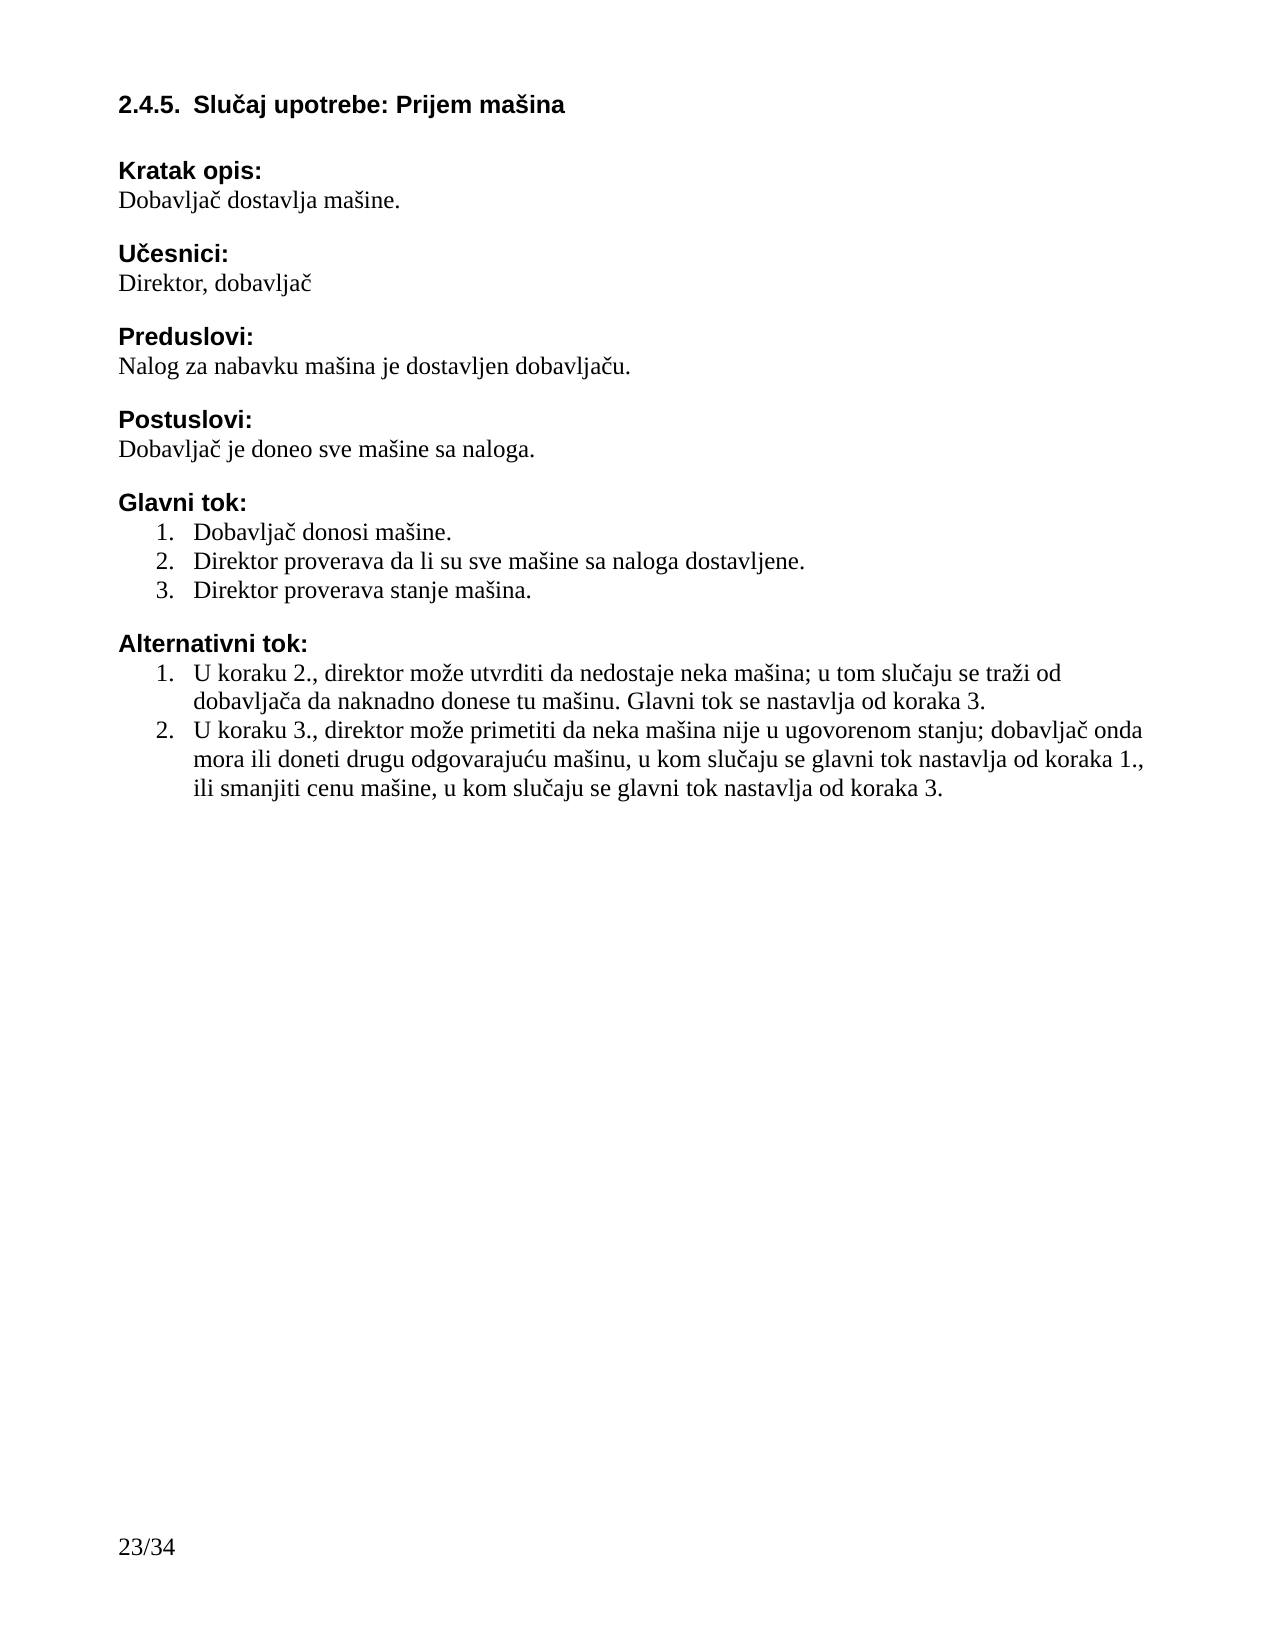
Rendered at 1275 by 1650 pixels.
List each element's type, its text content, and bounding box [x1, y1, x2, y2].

text Direktor, dobavljač [118, 268, 1157, 297]
subtitle Slučaj upotrebe: Prijem mašina [118, 89, 1157, 118]
subtitle Postuslovi: [118, 405, 1157, 434]
subtitle Glavni tok: [118, 488, 1157, 517]
subtitle Kratak opis: [118, 156, 1157, 185]
list U koraku 2., direktor može utvrditi da nedostaje neka mašina; u tom slučaju se traži od dobavljača da naknadno donese tu mašinu. Glavni tok se nastavlja od koraka 3. [156, 658, 1157, 715]
list Direktor proverava da li su sve mašine sa naloga dostavljene. [156, 546, 1157, 575]
text Dobavljač je doneo sve mašine sa naloga. [118, 434, 1157, 463]
subtitle Preduslovi: [118, 322, 1157, 351]
subtitle Učesnici: [118, 239, 1157, 268]
list Dobavljač donosi mašine. [156, 517, 1157, 546]
list Direktor proverava stanje mašina. [156, 575, 1157, 603]
subtitle Alternativni tok: [118, 629, 1157, 658]
text Dobavljač dostavlja mašine. [118, 185, 1157, 214]
list U koraku 3., direktor može primetiti da neka mašina nije u ugovorenom stanju; dobavljač onda mora ili doneti drugu odgovarajuću mašinu, u kom slučaju se glavni tok nastavlja od koraka 1., ili smanjiti cenu mašine, u kom slučaju se glavni tok nastavlja od koraka 3. [156, 715, 1157, 801]
text Nalog za nabavku mašina je dostavljen dobavljaču. [118, 351, 1157, 380]
